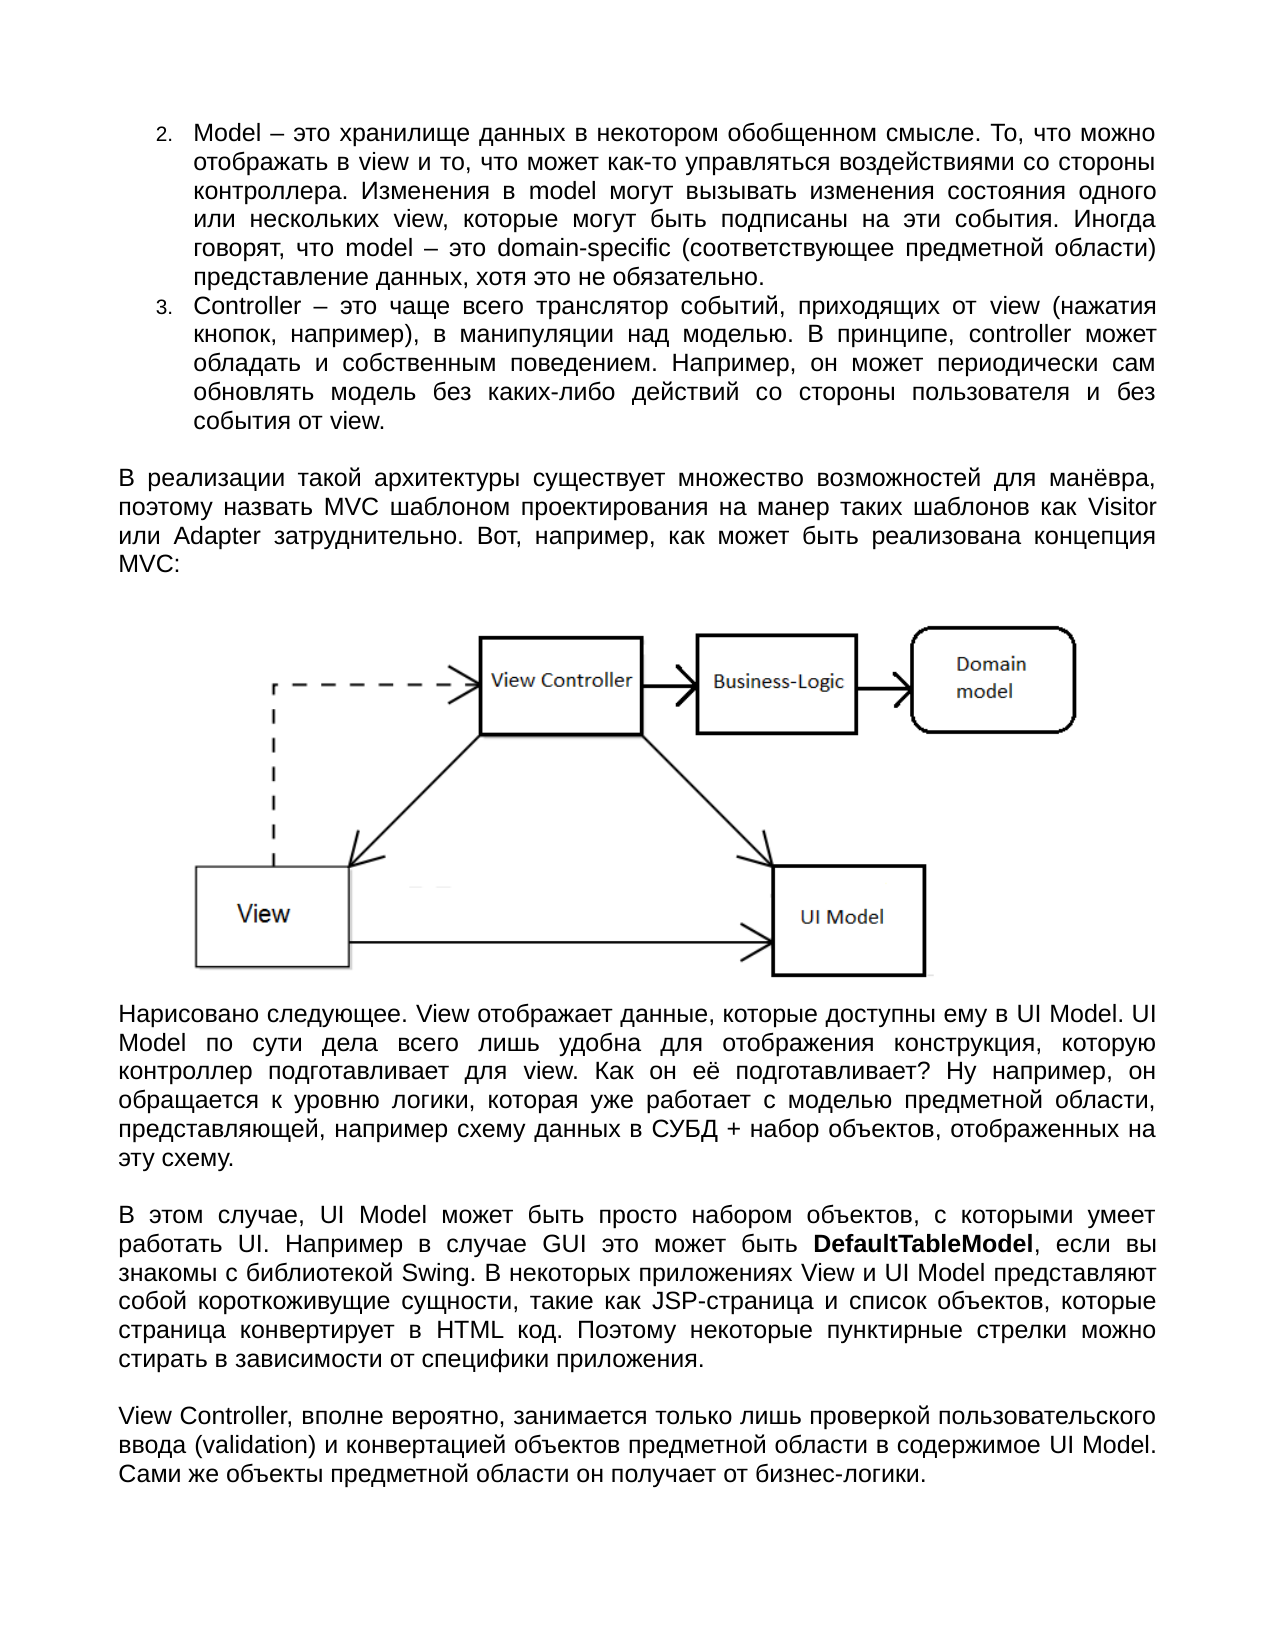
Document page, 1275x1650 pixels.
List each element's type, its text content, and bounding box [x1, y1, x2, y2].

list Model – это хранилище данных в некотором обобщенном смысле. То, что можно отображать в view и то, что может как-то управляться воздействиями со стороны контроллера. Изменения в model могут вызывать изменения состояния одного или нескольких view, которые могут быть подписаны на эти события. Иногда говорят, что model – это domain-specific (соответствующее предметной области) представление данных, хотя это не обязательно. [156, 118, 1157, 291]
text В этом случае, UI Model может быть просто набором объектов, с которыми умеет работать UI. Например в случае GUI это может быть DefaultTableModel, если вы знакомы с библиотекой Swing. В некоторых приложениях View и UI Model представляют собой короткоживущие сущности, такие как JSP-страница и список объектов, которые страница конвертирует в HTML код. Поэтому некоторые пунктирные стрелки можно стирать в зависимости от специфики приложения. [118, 1200, 1157, 1373]
text В реализации такой архитектуры существует множество возможностей для манёвра, поэтому назвать MVC шаблоном проектирования на манер таких шаблонов как Visitor или Adapter затруднительно. Вот, например, как может быть реализована концепция MVC: [118, 463, 1157, 578]
text Нарисовано следующее. View отображает данные, которые доступны ему в UI Model. UI Model по сути дела всего лишь удобна для отображения конструкция, которую контроллер подготавливает для view. Как он её подготавливает? Ну например, он обращается к уровню логики, которая уже работает с моделью предметной области, представляющей, например схему данных в СУБД + набор объектов, отображенных на эту схему. [118, 578, 1157, 1171]
text View Controller, вполне вероятно, занимается только лишь проверкой пользовательского ввода (validation) и конвертацией объектов предметной области в содержимое UI Model. Сами же объекты предметной области он получает от бизнес-логики. [118, 1401, 1157, 1488]
list Controller – это чаще всего транслятор событий, приходящих от view (нажатия кнопок, например), в манипуляции над моделью. В принципе, controller может обладать и собственным поведением. Например, он может периодически сам обновлять модель без каких-либо действий со стороны пользователя и без события от view. [156, 291, 1157, 434]
